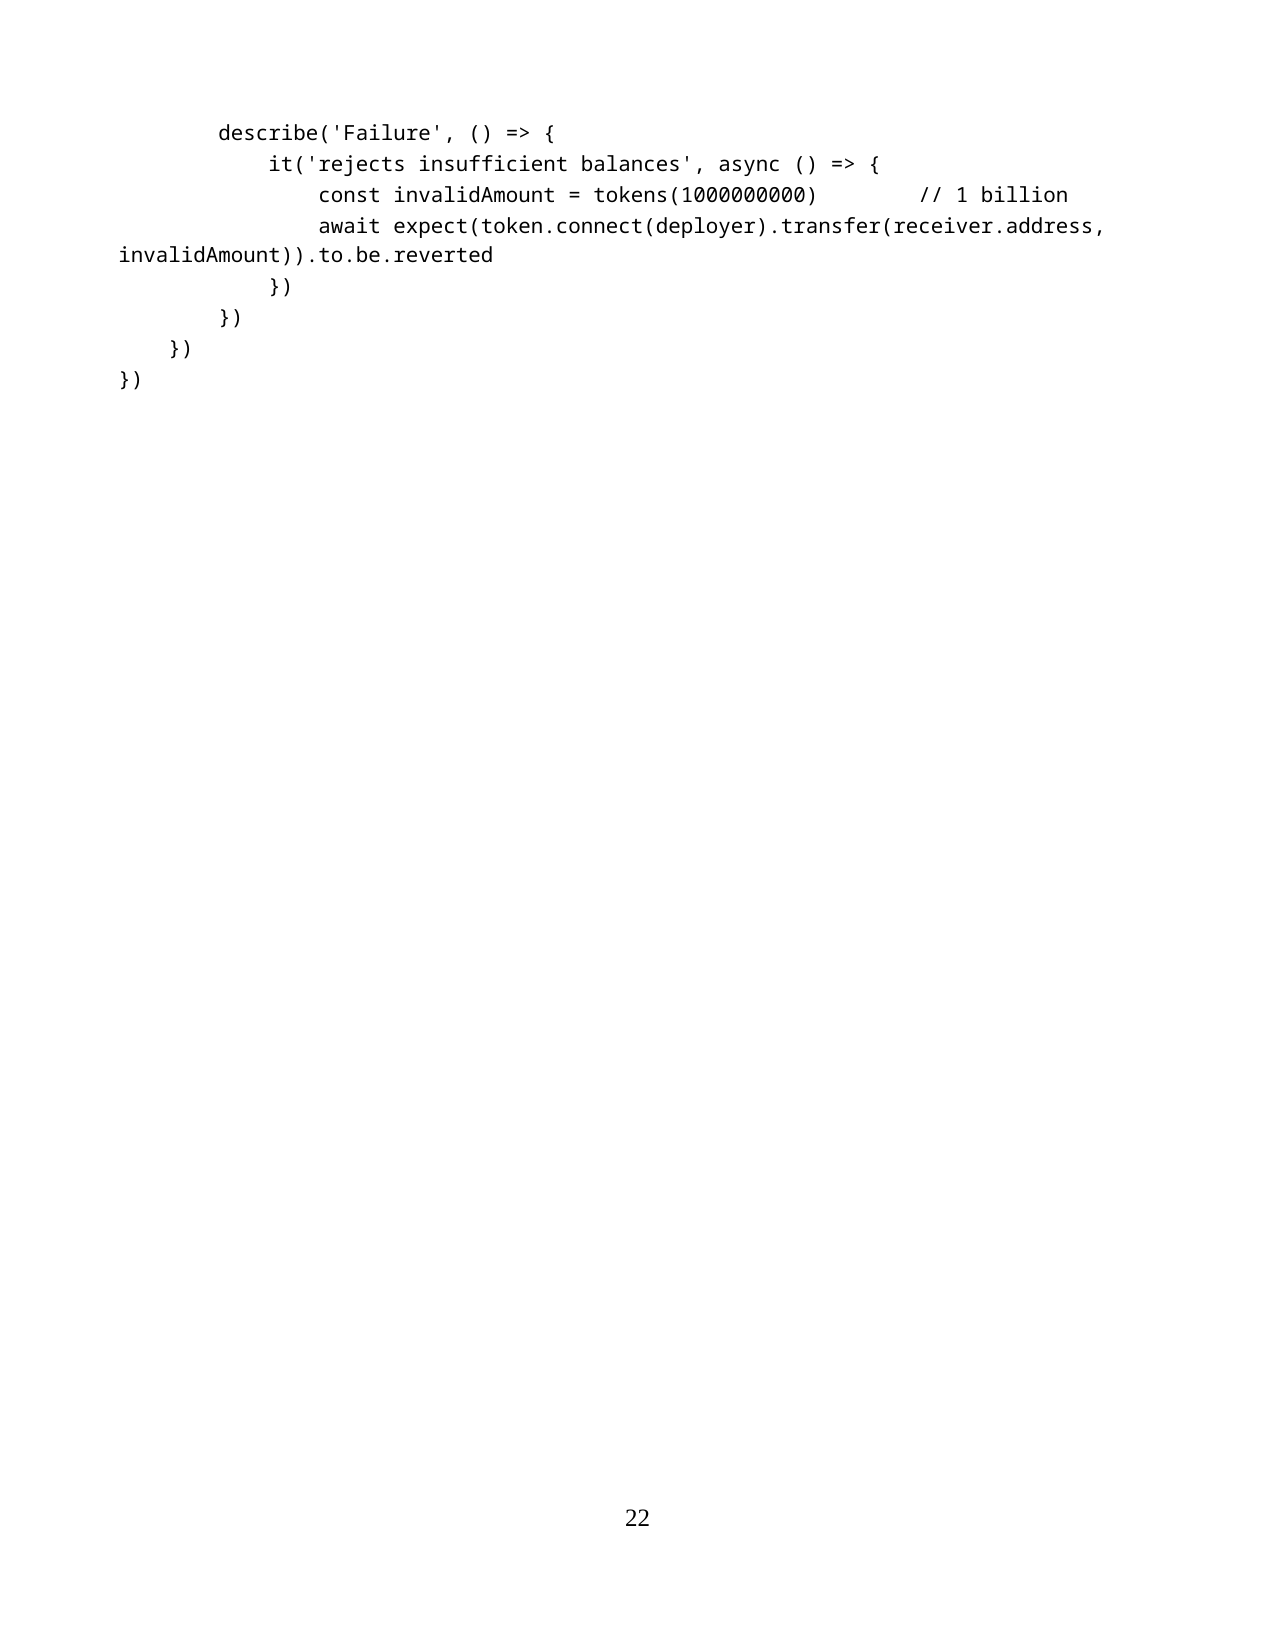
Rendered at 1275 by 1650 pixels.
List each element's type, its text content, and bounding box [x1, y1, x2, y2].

text const invalidAmount = tokens(1000000000) // 1 billion [118, 180, 1157, 209]
text describe('Failure', () => { [118, 118, 1157, 147]
text }) [118, 333, 1157, 362]
text it('rejects insufficient balances', async () => { [118, 149, 1157, 178]
text }) [118, 302, 1157, 331]
text }) [118, 364, 1157, 393]
text }) [118, 271, 1157, 299]
text await expect(token.connect(deployer).transfer(receiver.address, invalidAmount)).to.be.reverted [118, 212, 1157, 268]
